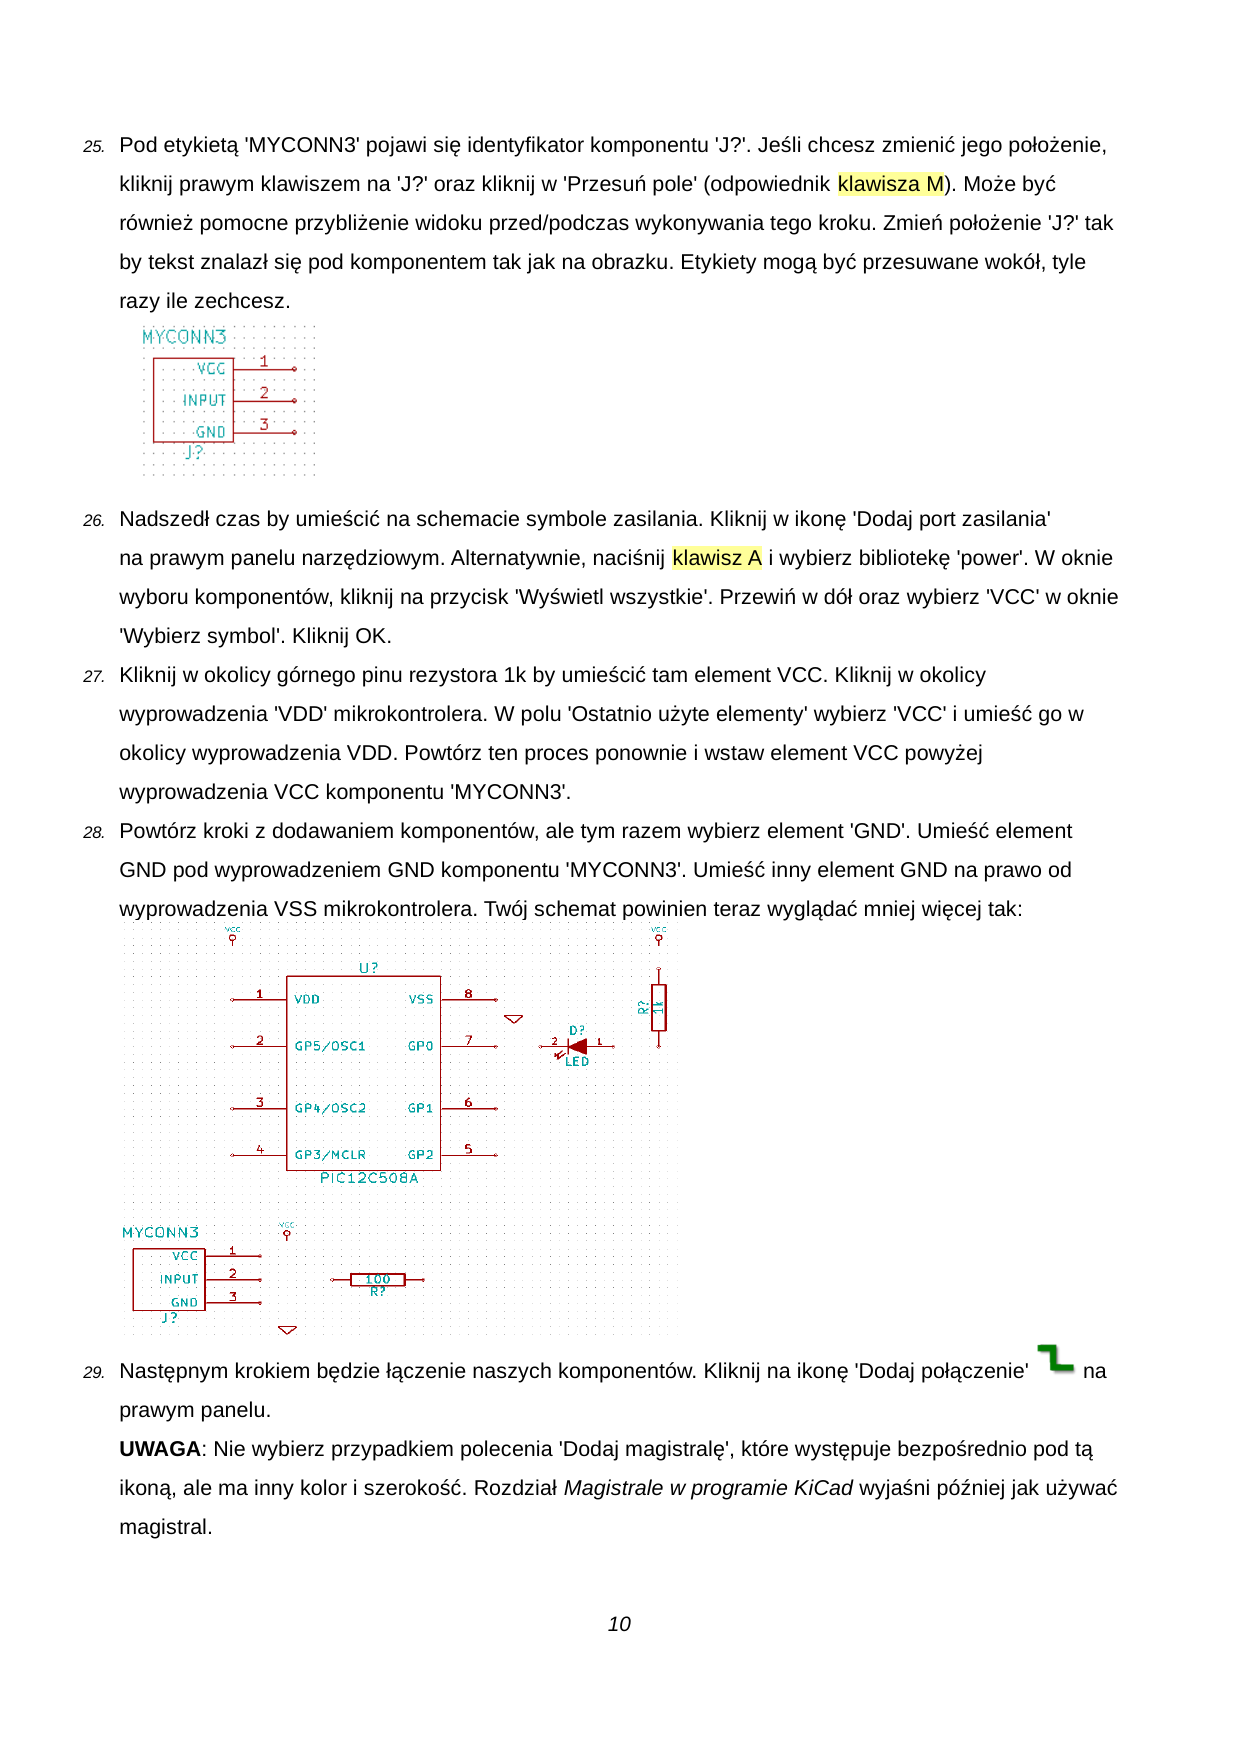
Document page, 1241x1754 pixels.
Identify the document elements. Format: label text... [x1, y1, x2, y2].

picture [1036, 1337, 1077, 1379]
list Kliknij w okolicy górnego pinu rezystora 1k by umieścić tam element VCC. Kliknij w okolicy wyprowadzenia 'VDD' mikrokontrolera. W polu 'Ostatnio użyte elementy' wybierz 'VCC' i umieść go w okolicy wyprowadzenia VDD. Powtórz ten proces ponownie i wstaw element VCC powyżej wyprowadzenia VCC komponentu 'MYCONN3'. [119, 648, 1122, 804]
picture [135, 322, 315, 477]
picture [119, 920, 678, 1338]
list Pod etykietą 'MYCONN3' pojawi się identyfikator komponentu 'J?'. Jeśli chcesz zmienić jego położenie, kliknij prawym klawiszem na 'J?' oraz kliknij w 'Przesuń pole' (odpowiednik klawisza M). Może być również pomocne przybliżenie widoku przed/podczas wykonywania tego kroku. Zmień położenie 'J?' tak by tekst znalazł się pod komponentem tak jak na obrazku. Etykiety mogą być przesuwane wokół, tyle razy ile zechcesz. [119, 118, 1122, 486]
list Następnym krokiem będzie łączenie naszych komponentów. Kliknij na ikonę 'Dodaj połączenie' na prawym panelu. UWAGA: Nie wybierz przypadkiem polecenia 'Dodaj magistralę', które występuje bezpośrednio pod tą ikoną, ale ma inny kolor i szerokość. Rozdział Magistrale w programie KiCad wyjaśni później jak używać magistral. [119, 1338, 1122, 1539]
list Nadszedł czas by umieścić na schemacie symbole zasilania. Kliknij w ikonę 'Dodaj port zasilania' na prawym panelu narzędziowym. Alternatywnie, naciśnij klawisz A i wybierz bibliotekę 'power'. W oknie wyboru komponentów, kliknij na przycisk 'Wyświetl wszystkie'. Przewiń w dół oraz wybierz 'VCC' w oknie 'Wybierz symbol'. Kliknij OK. [119, 486, 1122, 648]
list Powtórz kroki z dodawaniem komponentów, ale tym razem wybierz element 'GND'. Umieść element GND pod wyprowadzeniem GND komponentu 'MYCONN3'. Umieść inny element GND na prawo od wyprowadzenia VSS mikrokontrolera. Twój schemat powinien teraz wyglądać mniej więcej tak: [119, 804, 1122, 1338]
